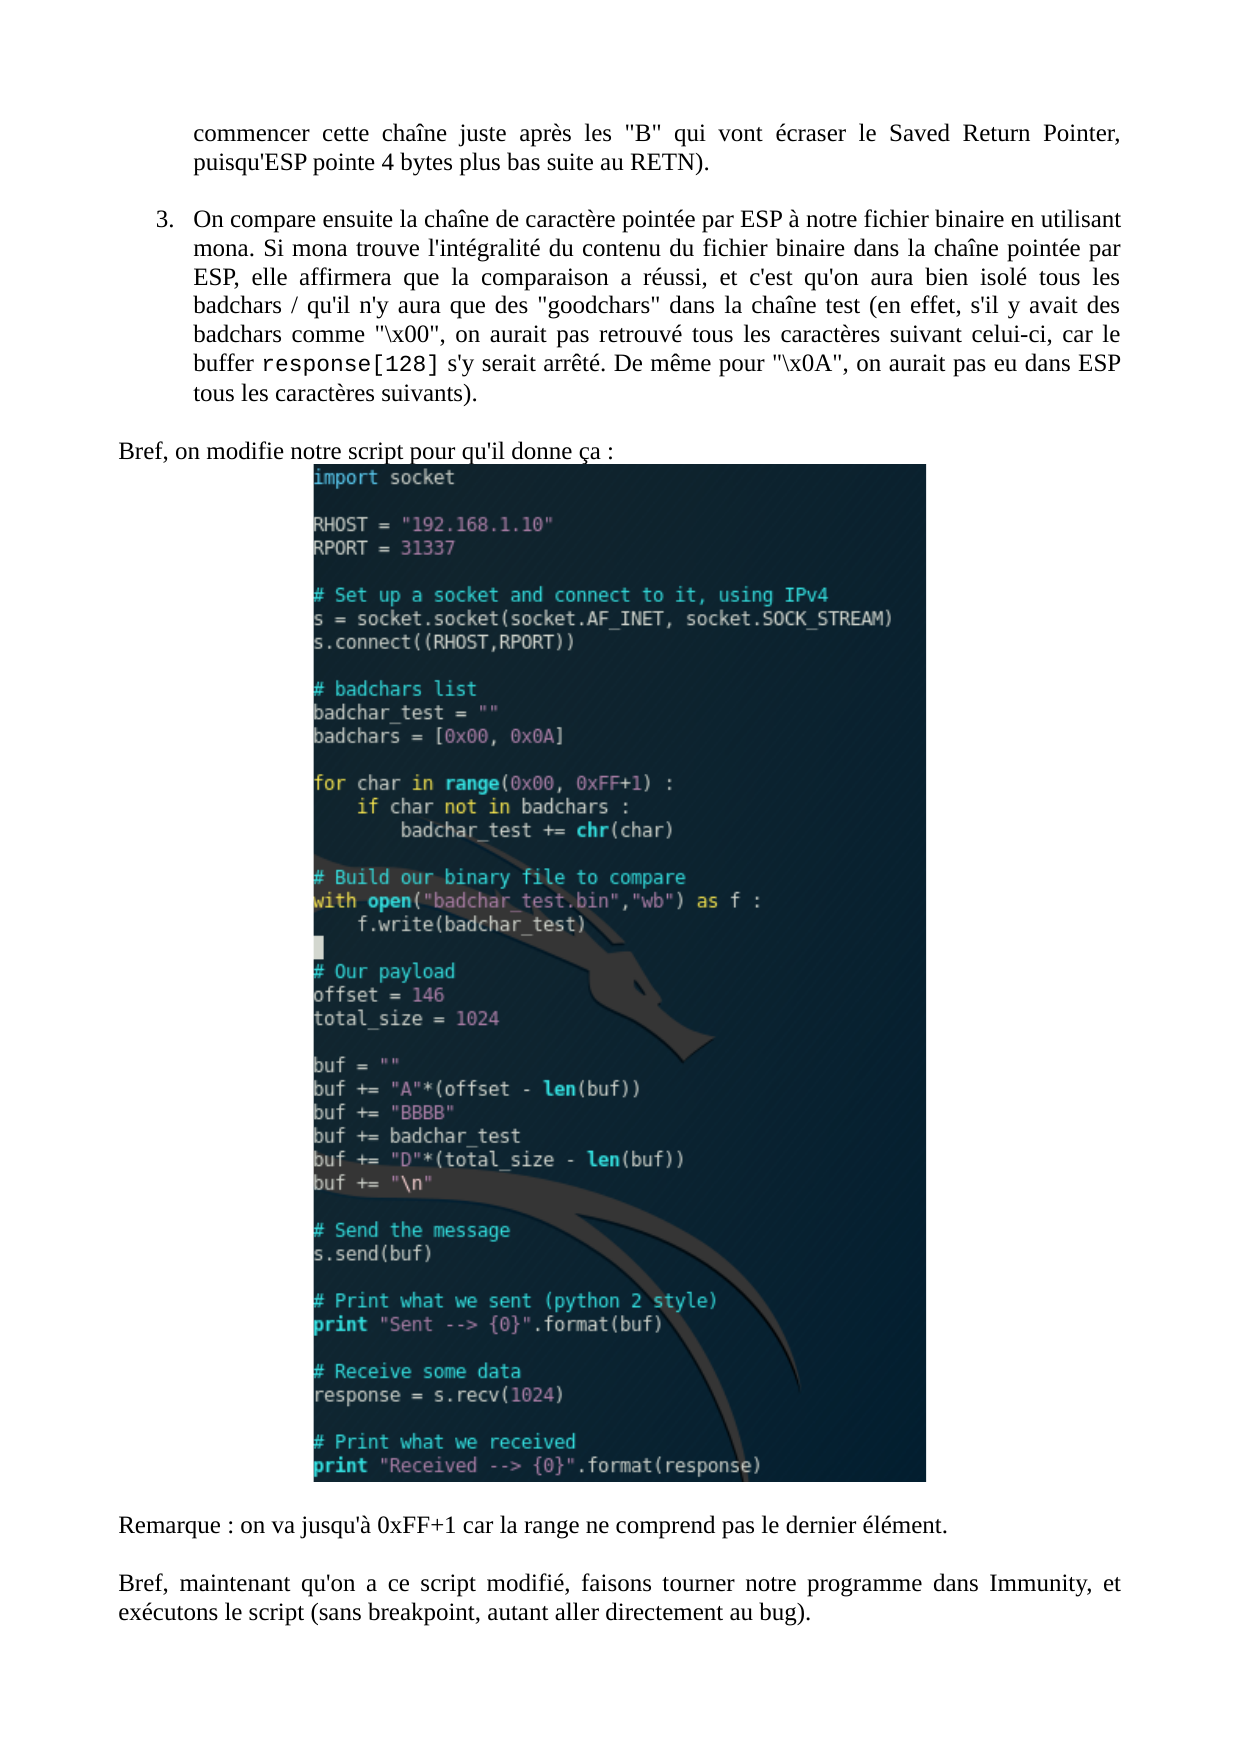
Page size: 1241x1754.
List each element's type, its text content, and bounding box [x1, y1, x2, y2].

list commencer cette chaîne juste après les "B" qui vont écraser le Saved Return Pointer, puisqu'ESP pointe 4 bytes plus bas suite au RETN). [156, 118, 1122, 176]
list On compare ensuite la chaîne de caractère pointée par ESP à notre fichier binaire en utilisant mona. Si mona trouve l'intégralité du contenu du fichier binaire dans la chaîne pointée par ESP, elle affirmera que la comparaison a réussi, et c'est qu'on aura bien isolé tous les badchars / qu'il n'y aura que des "goodchars" dans la chaîne test (en effet, s'il y avait des badchars comme "\x00", on aurait pas retrouvé tous les caractères suivant celui-ci, car le buffer response[128] s'y serait arrêté. De même pour "\x0A", on aurait pas eu dans ESP tous les caractères suivants). [156, 204, 1122, 407]
text Remarque : on va jusqu'à 0xFF+1 car la range ne comprend pas le dernier élément. [118, 1511, 1122, 1539]
text Bref, maintenant qu'on a ce script modifié, faisons tourner notre programme dans Immunity, et exécutons le script (sans breakpoint, autant aller directement au bug). [118, 1568, 1122, 1626]
text Bref, on modifie notre script pour qu'il donne ça : [118, 436, 1122, 464]
